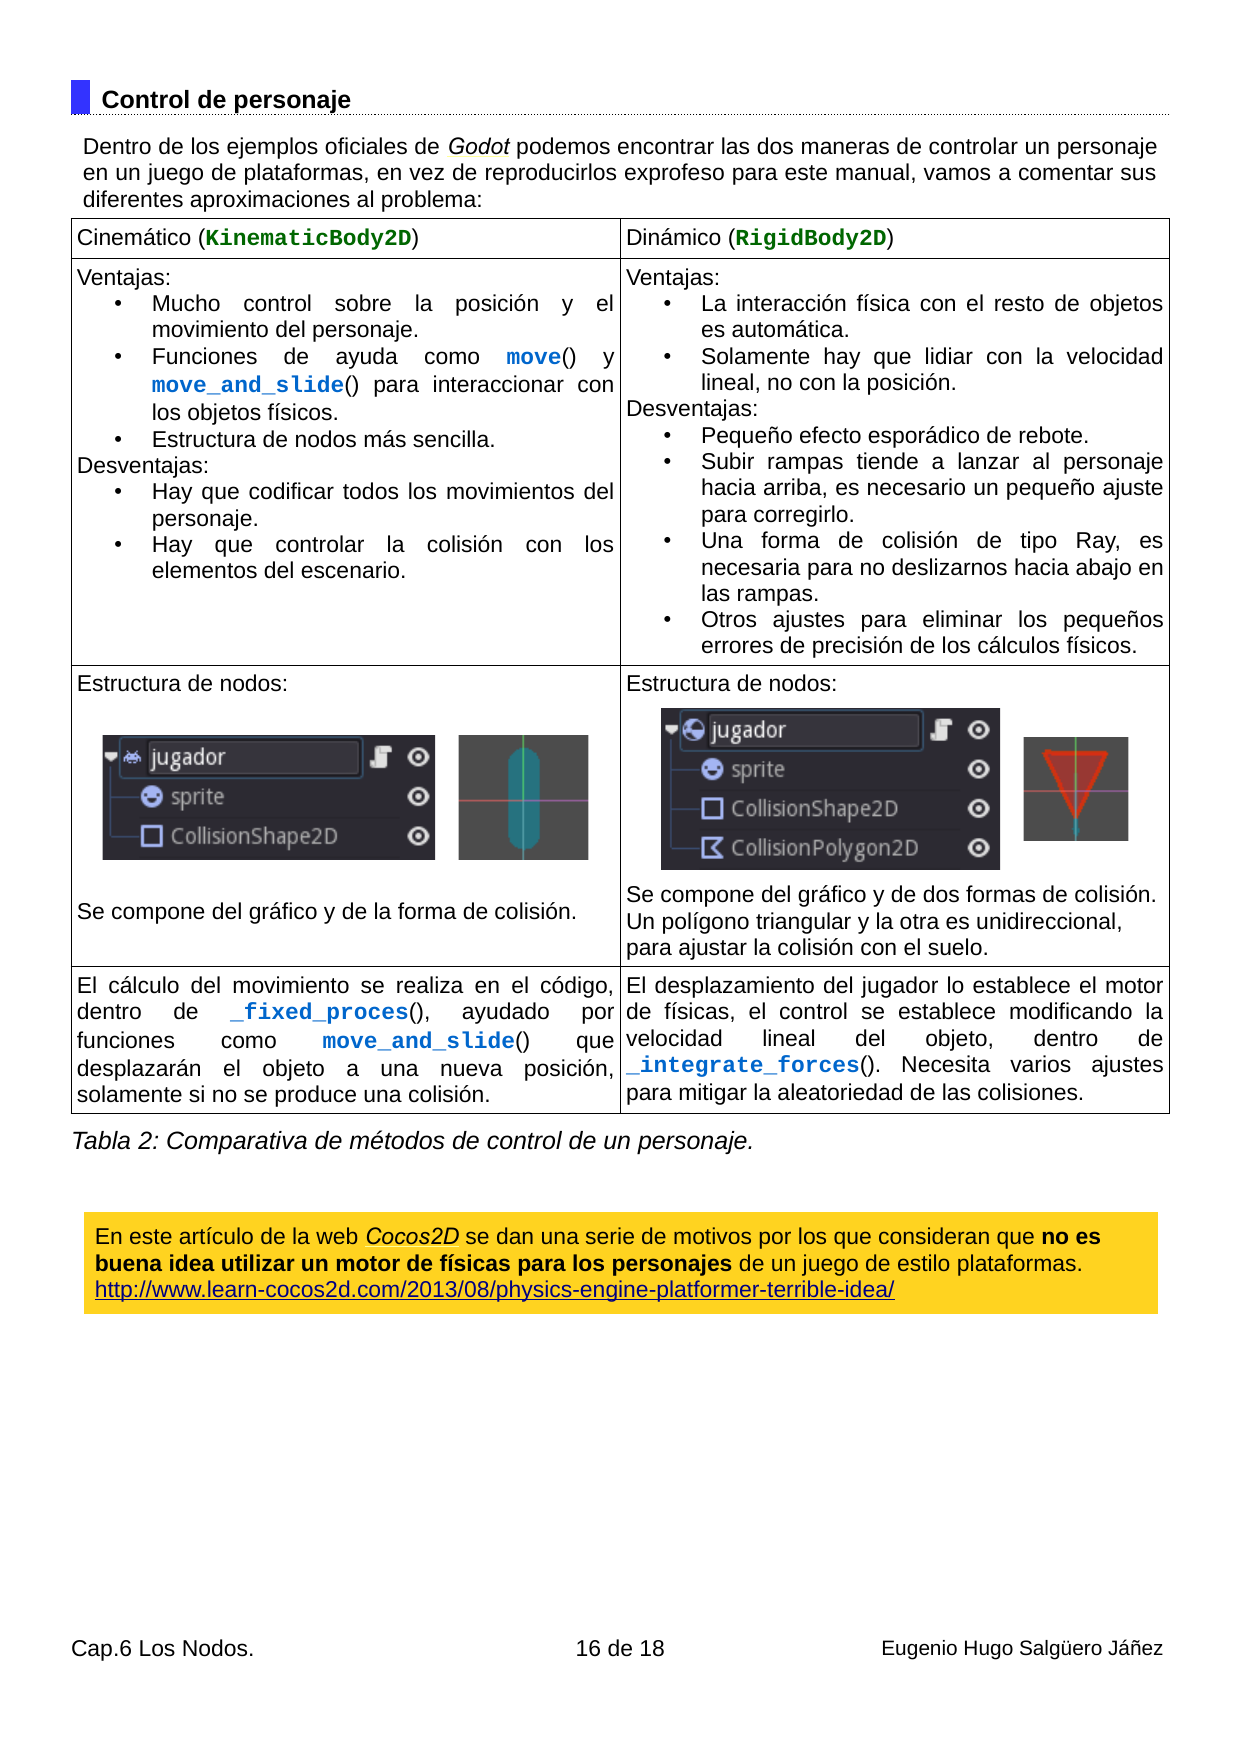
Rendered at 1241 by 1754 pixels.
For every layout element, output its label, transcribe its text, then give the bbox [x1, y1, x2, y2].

table_cell Ventajas: Mucho control sobre la posición y el movimiento del personaje. Funciones de ayuda como move() y move_and_slide() para interaccionar con los objetos físicos. Estructura de nodos más sencilla. Desventajas: Hay que codificar todos los movimientos del personaje. Hay que controlar la colisión con los elementos del escenario. [72, 259, 620, 664]
table_header Cinemático (KinematicBody2D) [72, 219, 620, 258]
picture [458, 735, 589, 860]
subtitle Control de personaje [71, 79, 1169, 114]
picture [661, 708, 1001, 870]
text Tabla 2: Comparativa de métodos de control de un personaje. [71, 1126, 1169, 1155]
picture [102, 735, 436, 860]
picture [1023, 737, 1129, 841]
table_cell Ventajas: La interacción física con el resto de objetos es automática. Solamente hay que lidiar con la velocidad lineal, no con la posición. Desventajas: Pequeño efecto esporádico de rebote. Subir rampas tiende a lanzar al personaje hacia arriba, es necesario un pequeño ajuste para corregirlo. Una forma de colisión de tipo Ray, es necesaria para no deslizarnos hacia abajo en las rampas. Otros ajustes para eliminar los pequeños errores de precisión de los cálculos físicos. [621, 259, 1169, 664]
text En este artículo de la web Cocos2D se dan una serie de motivos por los que consideran que no es buena idea utilizar un motor de físicas para los personajes de un juego de estilo plataformas. http://www.learn-cocos2d.com/2013/08/physics-engine-platformer-terrible-idea/ [84, 1212, 1158, 1314]
table_header Dinámico (RigidBody2D) [621, 219, 1169, 258]
table_cell El desplazamiento del jugador lo establece el motor de físicas, el control se establece modificando la velocidad lineal del objeto, dentro de _integrate_forces(). Necesita varios ajustes para mitigar la aleatoriedad de las colisiones. [621, 967, 1169, 1113]
table_cell El cálculo del movimiento se realiza en el código, dentro de _fixed_proces(), ayudado por funciones como move_and_slide() que desplazarán el objeto a una nueva posición, solamente si no se produce una colisión. [72, 967, 620, 1113]
text Dentro de los ejemplos oficiales de Godot podemos encontrar las dos maneras de controlar un personaje en un juego de plataformas, en vez de reproducirlos exprofeso para este manual, vamos a comentar sus diferentes aproximaciones al problema: [83, 133, 1158, 212]
table_cell Estructura de nodos: Se compone del gráfico y de dos formas de colisión. Un polígono triangular y la otra es unidireccional, para ajustar la colisión con el suelo. [621, 666, 1169, 966]
table_cell Estructura de nodos: Se compone del gráfico y de la forma de colisión. [72, 666, 620, 966]
